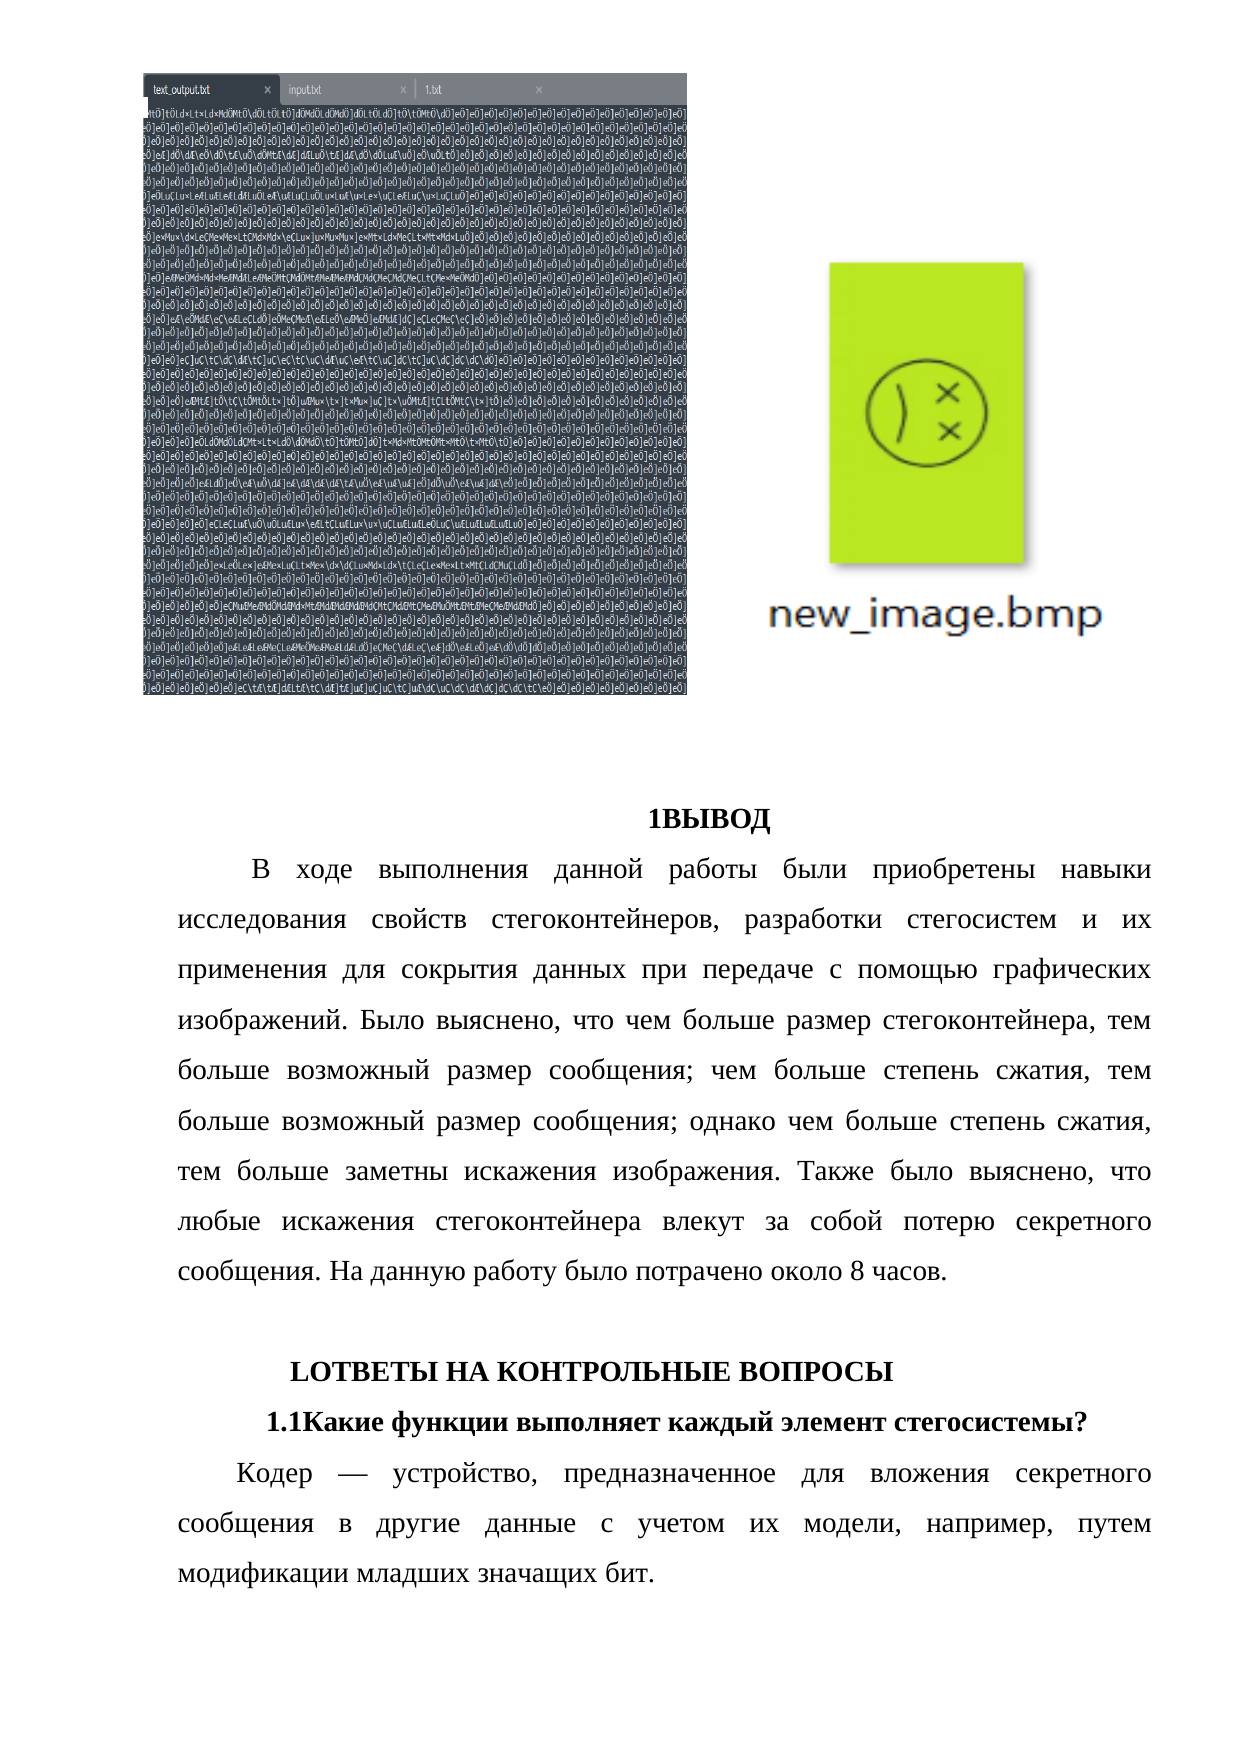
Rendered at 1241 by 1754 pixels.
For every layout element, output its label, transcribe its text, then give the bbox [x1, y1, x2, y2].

subtitle ответы на контрольные вопросы [290, 1354, 1152, 1388]
subtitle Какие функции выполняет каждый элемент стегосистемы? [266, 1405, 1152, 1438]
subtitle Вывод [266, 801, 1152, 834]
text В ходе выполнения данной работы были приобретены навыки исследования свойств стегоконтейнеров, разработки стегосистем и их применения для сокрытия данных при передаче с помощью графических изображений. Было выяснено, что чем больше размер стегоконтейнера, тем больше возможный размер сообщения; чем больше степень сжатия, тем больше возможный размер сообщения; однако чем больше степень сжатия, тем больше заметны искажения изображения. Также было выяснено, что любые искажения стегоконтейнера влекут за собой потерю секретного сообщения. На данную работу было потрачено около 8 часов. [177, 851, 1152, 1287]
text Кодер — устройство, предназначенное для вложения секретного сообщения в другие данные с учетом их модели, например, путем модификации младших значащих бит. [177, 1455, 1152, 1589]
